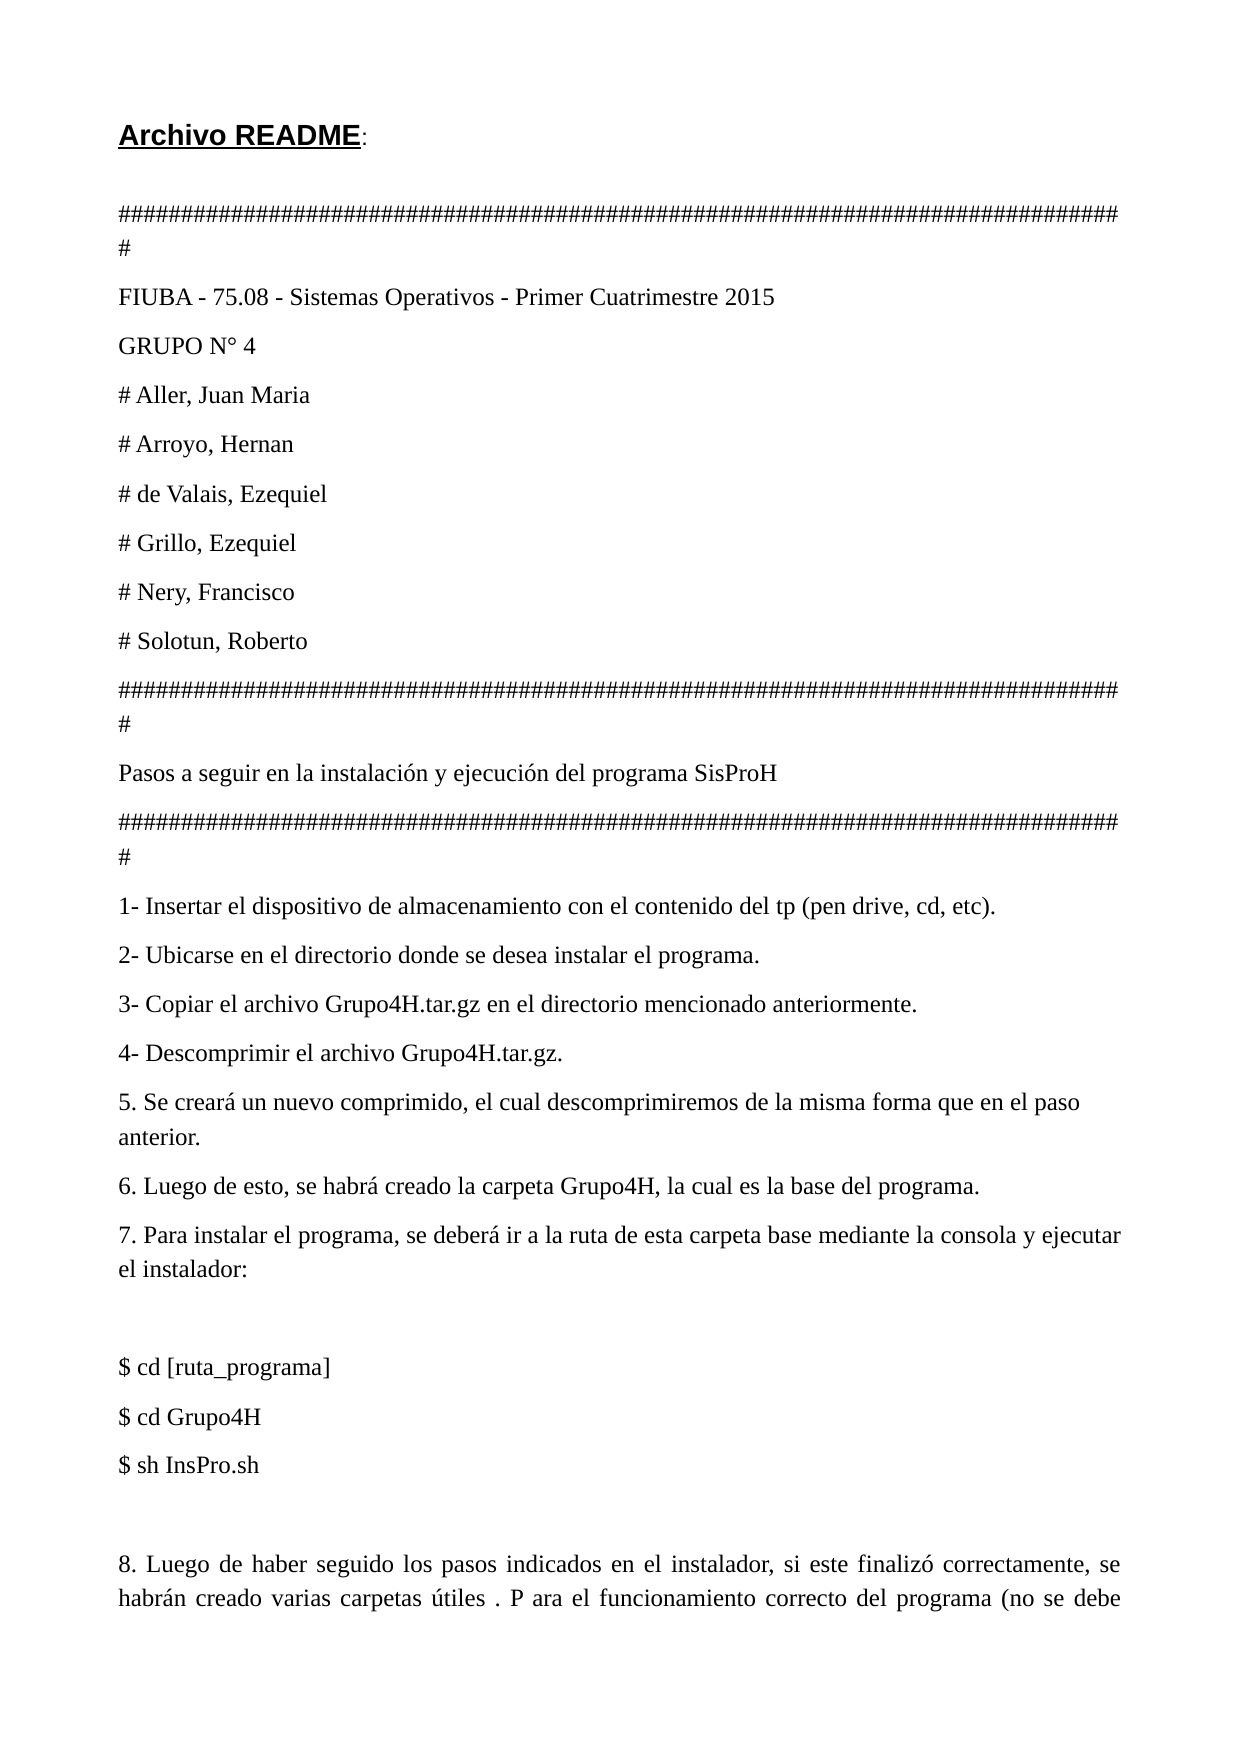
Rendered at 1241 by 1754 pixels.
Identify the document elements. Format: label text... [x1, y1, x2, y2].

text # Arroyo, Hernan [118, 429, 1122, 458]
text FIUBA - 75.08 - Sistemas Operativos - Primer Cuatrimestre 2015 [118, 282, 1122, 311]
text ################################################################################# [118, 675, 1122, 738]
text 7. Para instalar el programa, se deberá ir a la ruta de esta carpeta base mediante la consola y ejecutar el instalador: [118, 1220, 1122, 1283]
text # Nery, Francisco [118, 577, 1122, 606]
text # de Valais, Ezequiel [118, 479, 1122, 507]
text ################################################################################# [118, 164, 1122, 262]
text 6. Luego de esto, se habrá creado la carpeta Grupo4H, la cual es la base del programa. [118, 1171, 1122, 1199]
text 8. Luego de haber seguido los pasos indicados en el instalador, si este finalizó correctamente, se habrán creado varias carpetas útiles . P ara el funcionamiento correcto del programa (no se debe [118, 1549, 1122, 1612]
text ################################################################################# [118, 807, 1122, 871]
text 2- Ubicarse en el directorio donde se desea instalar el programa. [118, 940, 1122, 969]
text 5. Se creará un nuevo comprimido, el cual descomprimiremos de la misma forma que en el paso anterior. [118, 1087, 1122, 1151]
text Archivo README: [118, 118, 1122, 152]
text # Solotun, Roberto [118, 626, 1122, 654]
text 3- Copiar el archivo Grupo4H.tar.gz en el directorio mencionado anteriormente. [118, 989, 1122, 1018]
text 4- Descomprimir el archivo Grupo4H.tar.gz. [118, 1038, 1122, 1067]
text # Aller, Juan Maria [118, 381, 1122, 409]
text # Grillo, Ezequiel [118, 528, 1122, 556]
text $ sh InsPro.sh [118, 1451, 1122, 1479]
text 1- Insertar el dispositivo de almacenamiento con el contenido del tp (pen drive, cd, etc). [118, 891, 1122, 920]
text Pasos a seguir en la instalación y ejecución del programa SisProH [118, 758, 1122, 787]
text $ cd [ruta_programa] [118, 1352, 1122, 1381]
text GRUPO N° 4 [118, 331, 1122, 360]
text $ cd Grupo4H [118, 1402, 1122, 1430]
